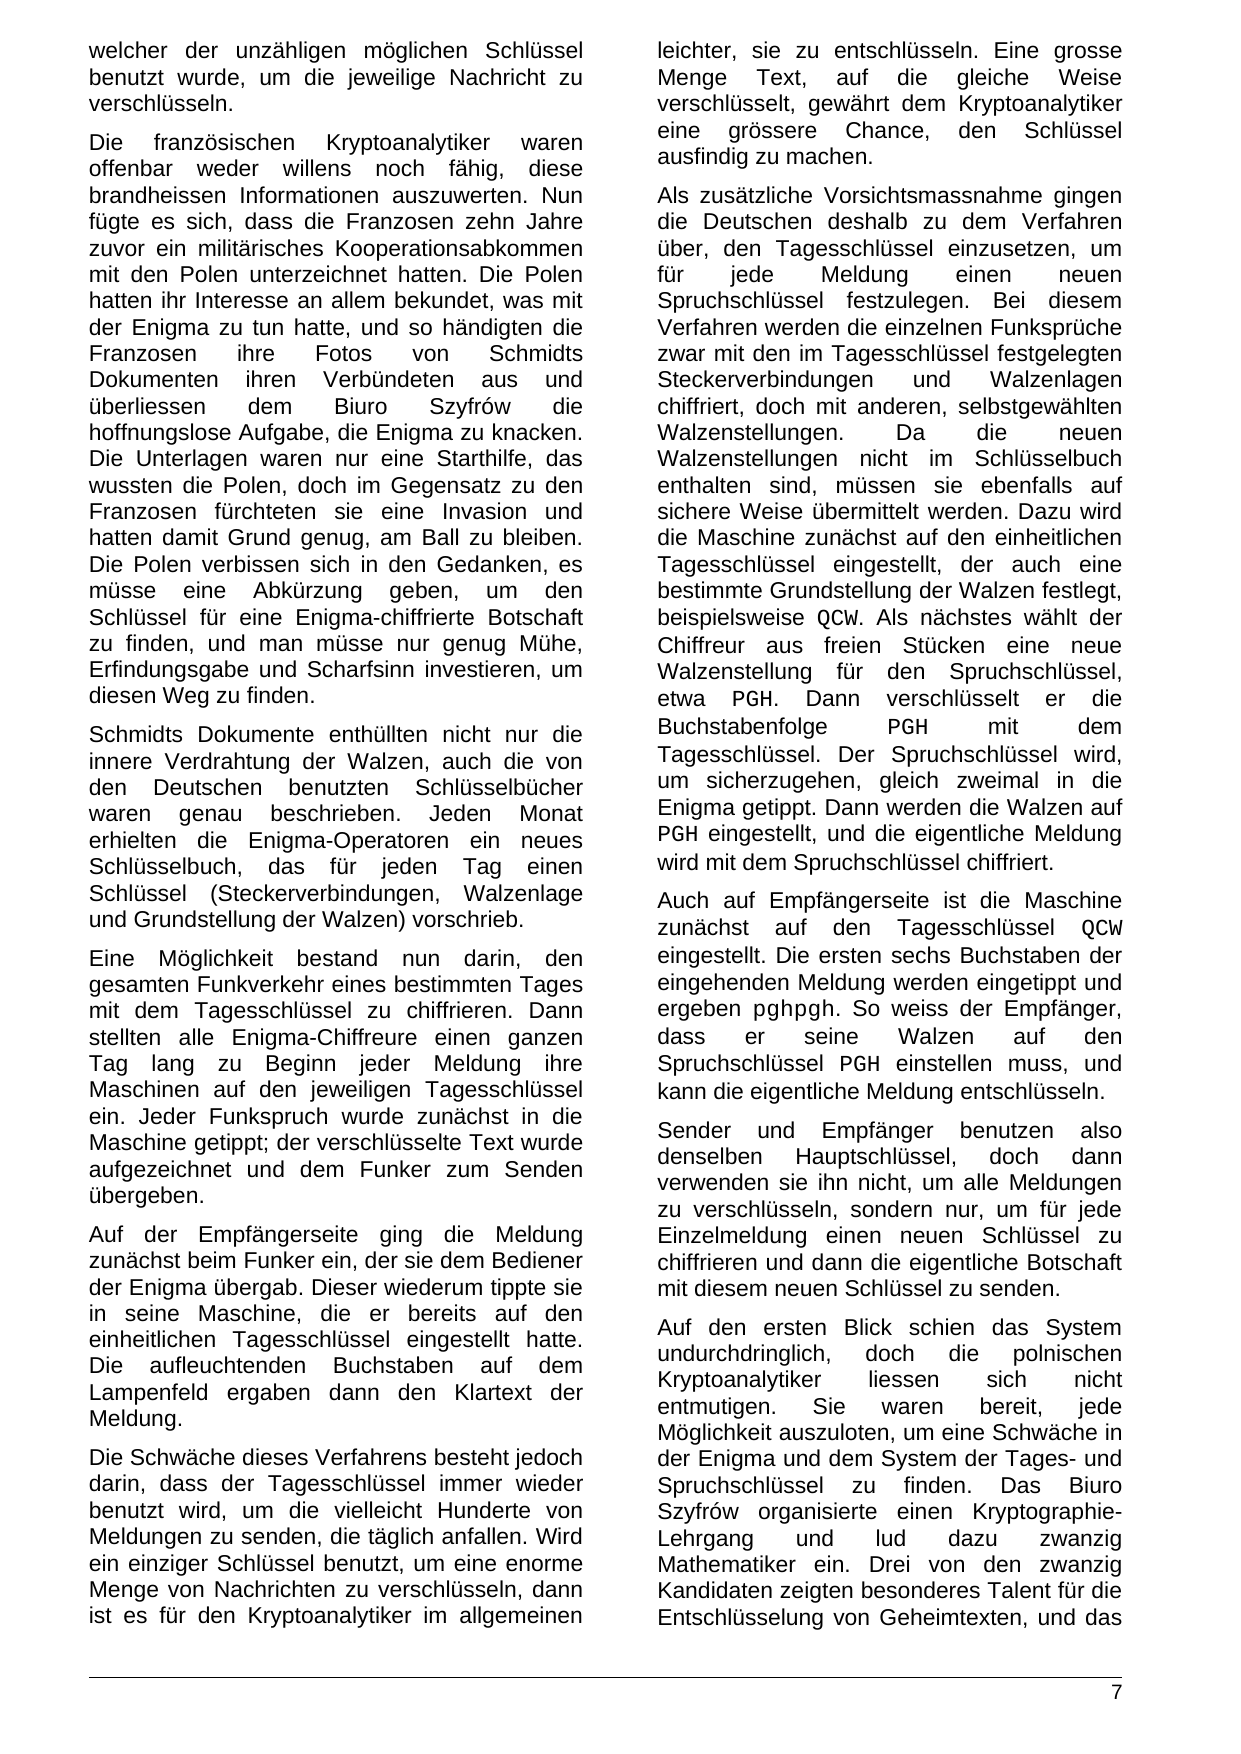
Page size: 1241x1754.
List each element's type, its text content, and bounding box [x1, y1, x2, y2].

text Sender und Empfänger benutzen also denselben Hauptschlüssel, doch dann verwenden sie ihn nicht, um alle Meldungen zu verschlüsseln, sondern nur, um für jede Einzelmeldung einen neuen Schlüssel zu chiffrieren und dann die eigentliche Botschaft mit diesem neuen Schlüssel zu senden. [657, 1117, 1122, 1301]
text leichter, sie zu entschlüsseln. Eine grosse Menge Text, auf die gleiche Weise verschlüsselt, gewährt dem Kryptoanalytiker eine grössere Chance, den Schlüssel ausfindig zu machen. [657, 37, 1122, 169]
text Als zusätzliche Vorsichtsmassnahme gingen die Deutschen deshalb zu dem Verfahren über, den Tagesschlüssel einzusetzen, um für jede Meldung einen neuen Spruchschlüssel festzulegen. Bei diesem Verfahren werden die einzelnen Funksprüche zwar mit den im Tagesschlüssel festgelegten Steckerverbindungen und Walzenlagen chiffriert, doch mit anderen, selbstgewählten Walzenstellungen. Da die neuen Walzenstellungen nicht im Schlüsselbuch enthalten sind, müssen sie ebenfalls auf sichere Weise übermittelt werden. Dazu wird die Maschine zunächst auf den einheitlichen Tagesschlüssel eingestellt, der auch eine bestimmte Grundstellung der Walzen festlegt, beispielsweise QCW. Als nächstes wählt der Chiffreur aus freien Stücken eine neue Walzenstellung für den Spruchschlüssel, etwa PGH. Dann verschlüsselt er die Buchstabenfolge PGH mit dem Tagesschlüssel. Der Spruchschlüssel wird, um sicherzugehen, gleich zweimal in die Enigma getippt. Dann werden die Walzen auf PGH eingestellt, und die eigentliche Meldung wird mit dem Spruchschlüssel chiffriert. [657, 182, 1122, 875]
text Eine Möglichkeit bestand nun darin, den gesamten Funkverkehr eines bestimmten Tages mit dem Tagesschlüssel zu chiffrieren. Dann stellten alle Enigma-Chiffreure einen ganzen Tag lang zu Beginn jeder Meldung ihre Maschinen auf den jeweiligen Tagesschlüssel ein. Jeder Funkspruch wurde zunächst in die Maschine getippt; der verschlüsselte Text wurde aufgezeichnet und dem Funker zum Senden übergeben. [89, 945, 583, 1208]
text Schmidts Dokumente enthüllten nicht nur die innere Verdrahtung der Walzen, auch die von den Deutschen benutzten Schlüsselbücher waren genau beschrieben. Jeden Monat erhielten die Enigma-Operatoren ein neues Schlüsselbuch, das für jeden Tag einen Schlüssel (Steckerverbindungen, Walzenlage und Grundstellung der Walzen) vorschrieb. [89, 721, 583, 932]
text Auf den ersten Blick schien das System undurchdringlich, doch die polnischen Kryptoanalytiker liessen sich nicht entmutigen. Sie waren bereit, jede Möglichkeit auszuloten, um eine Schwäche in der Enigma und dem System der Tages- und Spruchschlüssel zu finden. Das Biuro Szyfrów organisierte einen Kryptographie-Lehrgang und lud dazu zwanzig Mathematiker ein. Drei von den zwanzig Kandidaten zeigten besonderes Talent für die Entschlüsselung von Geheimtexten, und das [657, 1314, 1122, 1630]
text welcher der unzähligen möglichen Schlüssel benutzt wurde, um die jeweilige Nachricht zu verschlüsseln. [89, 37, 583, 117]
text Auf der Empfängerseite ging die Meldung zunächst beim Funker ein, der sie dem Bediener der Enigma übergab. Dieser wiederum tippte sie in seine Maschine, die er bereits auf den einheitlichen Tagesschlüssel eingestellt hatte. Die aufleuchtenden Buchstaben auf dem Lampenfeld ergaben dann den Klartext der Meldung. [89, 1221, 583, 1432]
text Die französischen Kryptoanalytiker waren offenbar weder willens noch fähig, diese brandheissen Informationen auszuwerten. Nun fügte es sich, dass die Franzosen zehn Jahre zuvor ein militärisches Kooperationsabkommen mit den Polen unterzeichnet hatten. Die Polen hatten ihr Interesse an allem bekundet, was mit der Enigma zu tun hatte, und so händigten die Franzosen ihre Fotos von Schmidts Dokumenten ihren Verbündeten aus und überliessen dem Biuro Szyfrów die hoffnungslose Aufgabe, die Enigma zu knacken. Die Unterlagen waren nur eine Starthilfe, das wussten die Polen, doch im Gegensatz zu den Franzosen fürchteten sie eine Invasion und hatten damit Grund genug, am Ball zu bleiben. Die Polen verbissen sich in den Gedanken, es müsse eine Abkürzung geben, um den Schlüssel für eine Enigma-chiffrierte Botschaft zu finden, und man müsse nur genug Mühe, Erfindungsgabe und Scharfsinn investieren, um diesen Weg zu finden. [89, 129, 583, 709]
text Auch auf Empfängerseite ist die Maschine zunächst auf den Tagesschlüssel QCW eingestellt. Die ersten sechs Buchstaben der eingehenden Meldung werden eingetippt und ergeben pghpgh. So weiss der Empfänger, dass er seine Walzen auf den Spruchschlüssel PGH einstellen muss, und kann die eigentliche Meldung entschlüsseln. [657, 887, 1122, 1104]
text Die Schwäche dieses Verfahrens besteht jedoch darin, dass der Tagesschlüssel immer wieder benutzt wird, um die vielleicht Hunderte von Meldungen zu senden, die täglich anfallen. Wird ein einziger Schlüssel benutzt, um eine enorme Menge von Nachrichten zu verschlüsseln, dann ist es für den Kryptoanalytiker im allgemeinen [89, 1444, 583, 1628]
